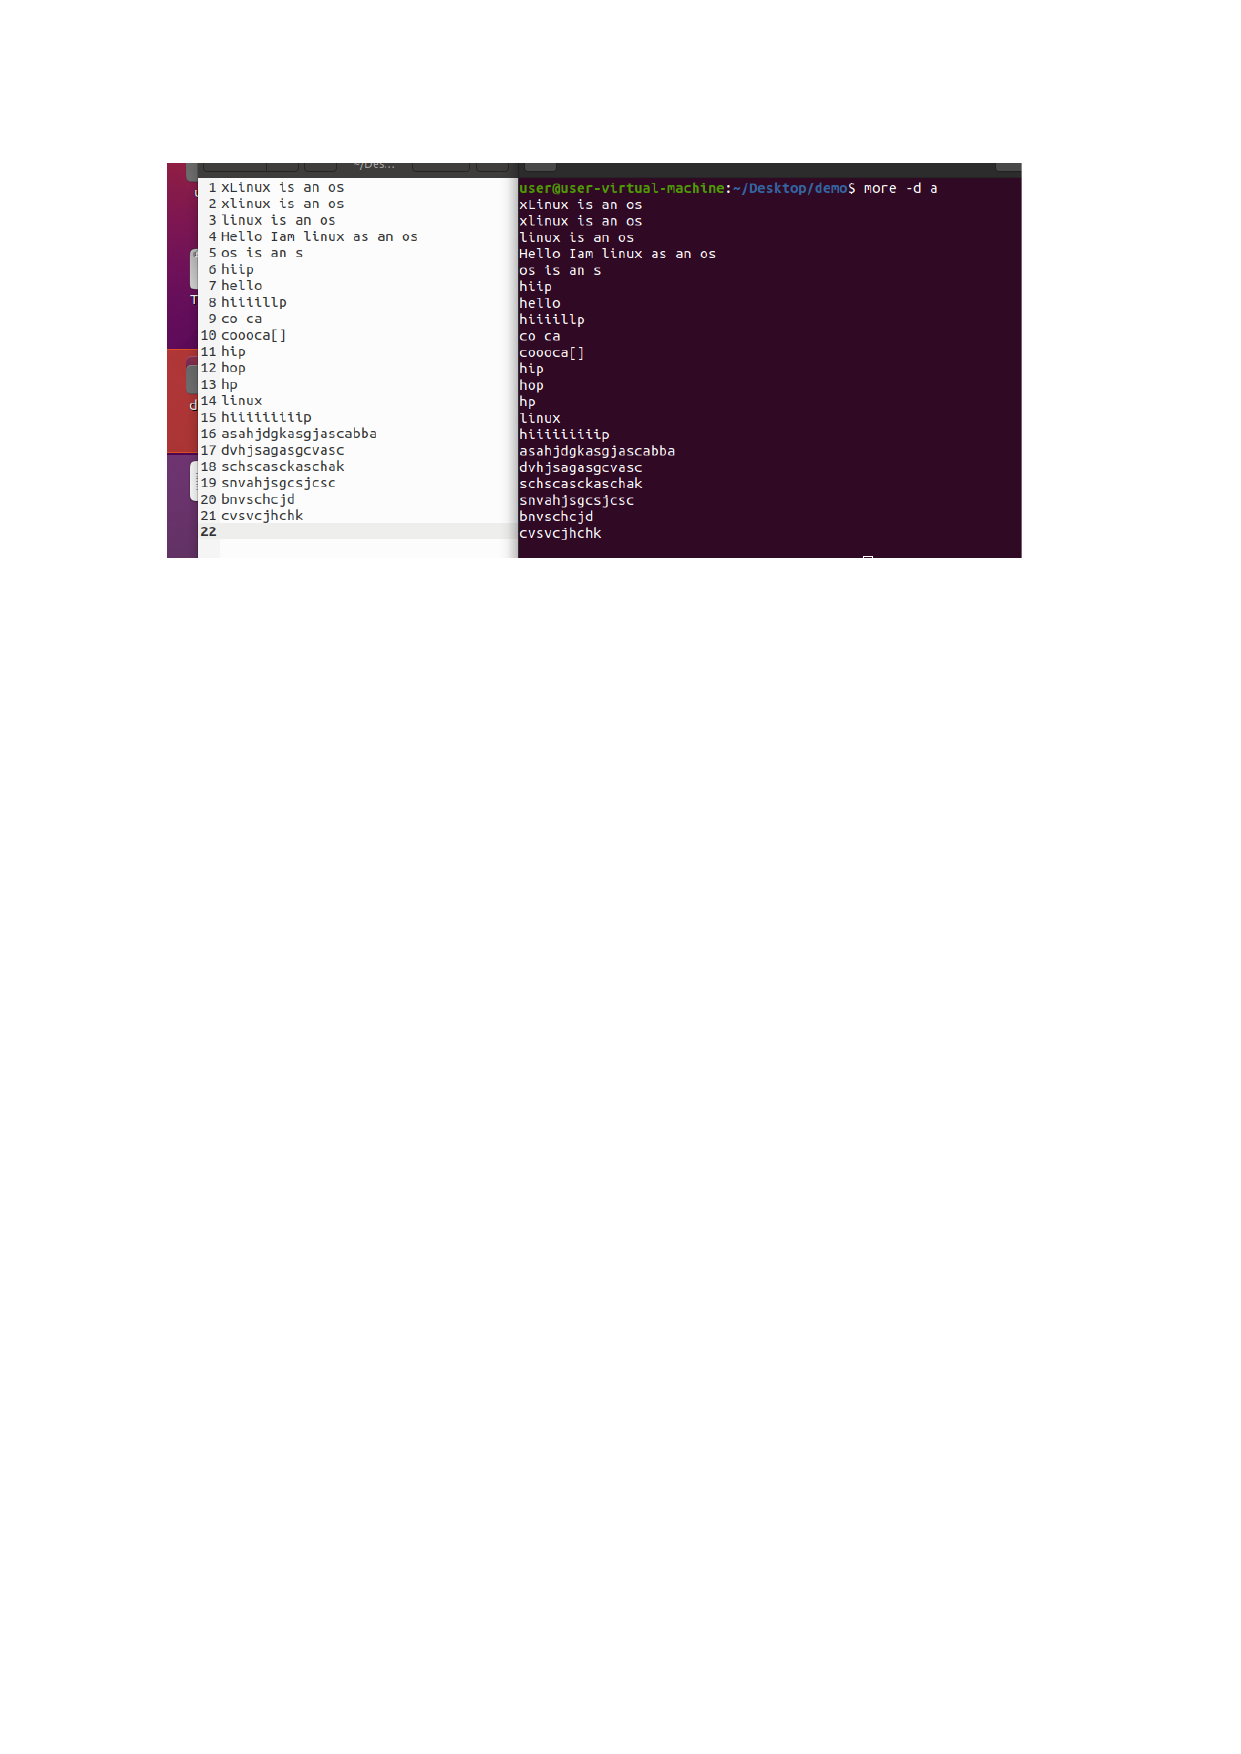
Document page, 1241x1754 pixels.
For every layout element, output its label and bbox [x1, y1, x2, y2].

picture [167, 163, 1022, 558]
